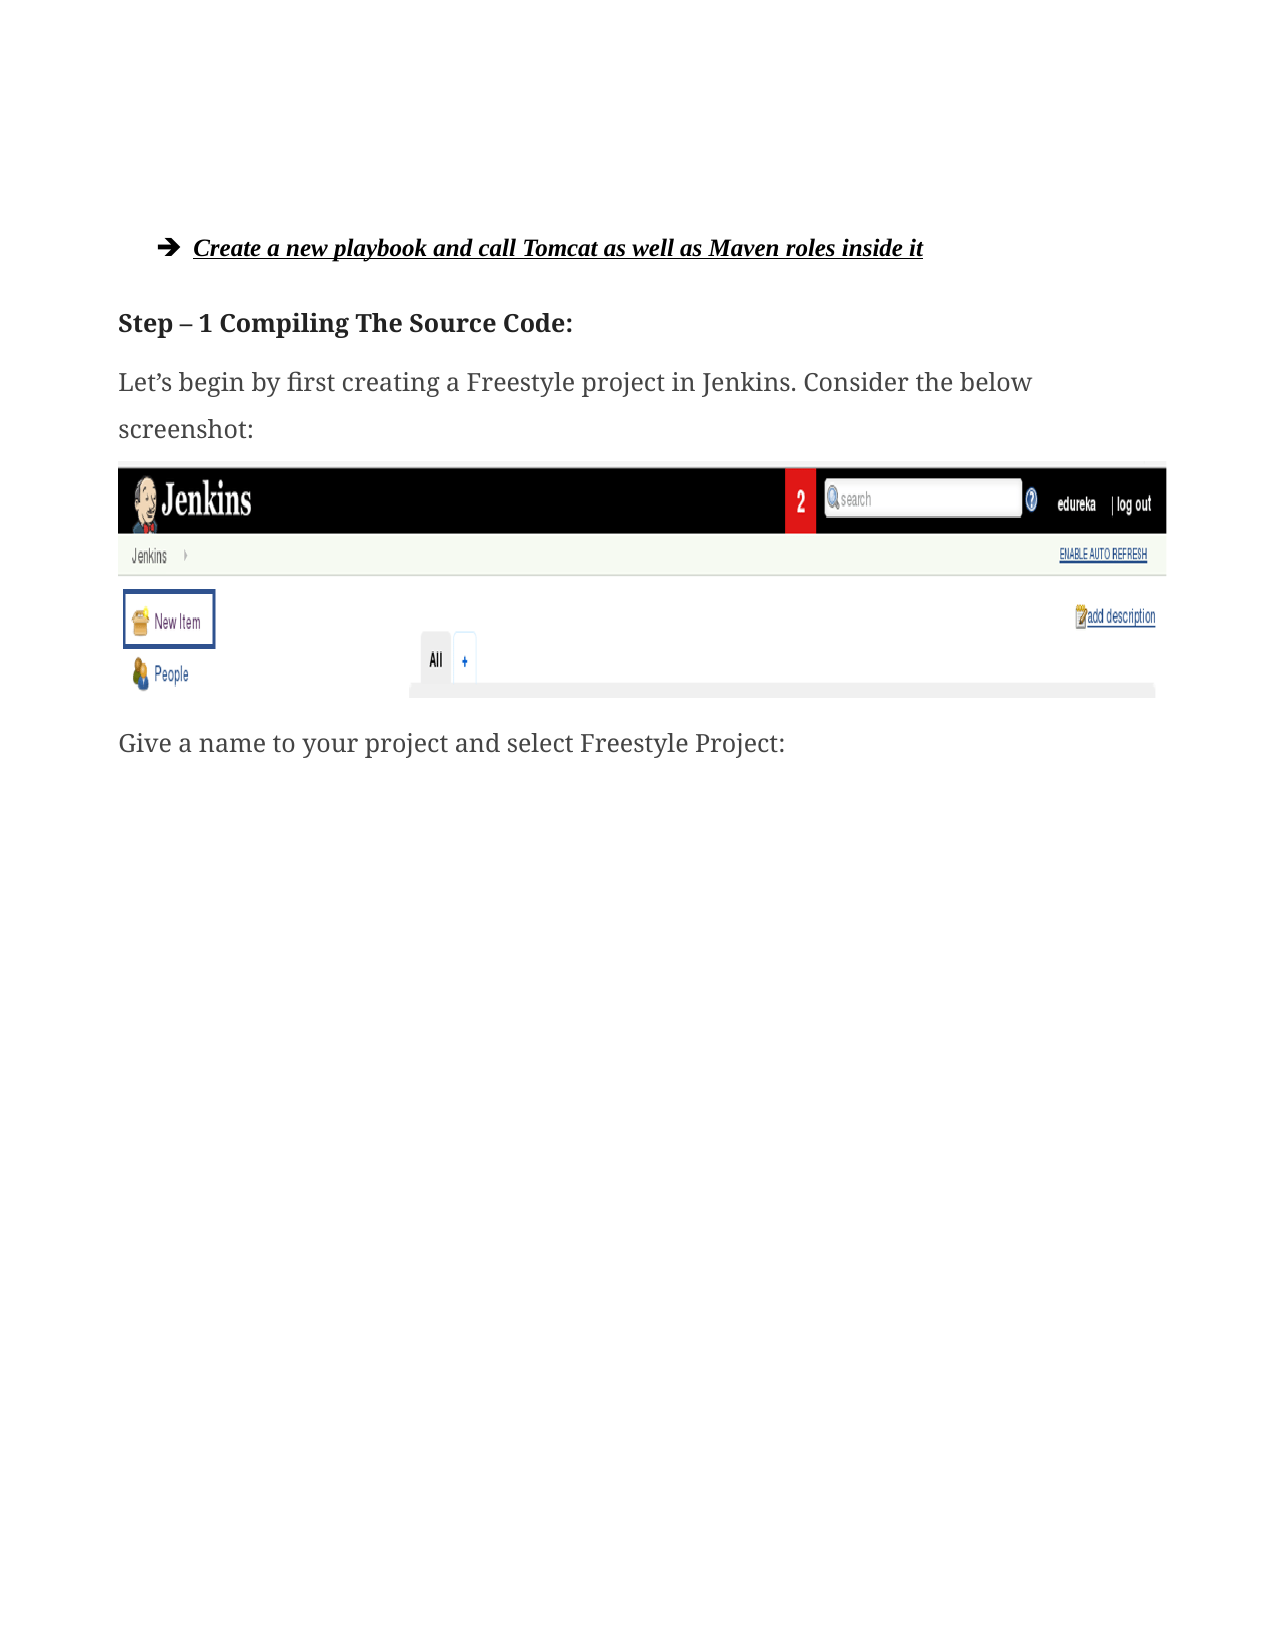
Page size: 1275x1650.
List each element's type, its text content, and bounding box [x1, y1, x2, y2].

subtitle Step – 1 Compiling The Source Code: [118, 305, 1157, 339]
text Let’s begin by first creating a Freestyle project in Jenkins. Consider the below screenshot: [118, 352, 1157, 446]
list Create a new playbook and call Tomcat as well as Maven roles inside it [156, 233, 1157, 262]
text Give a name to your project and select Freestyle Project: [118, 713, 1157, 760]
picture [118, 461, 1167, 698]
